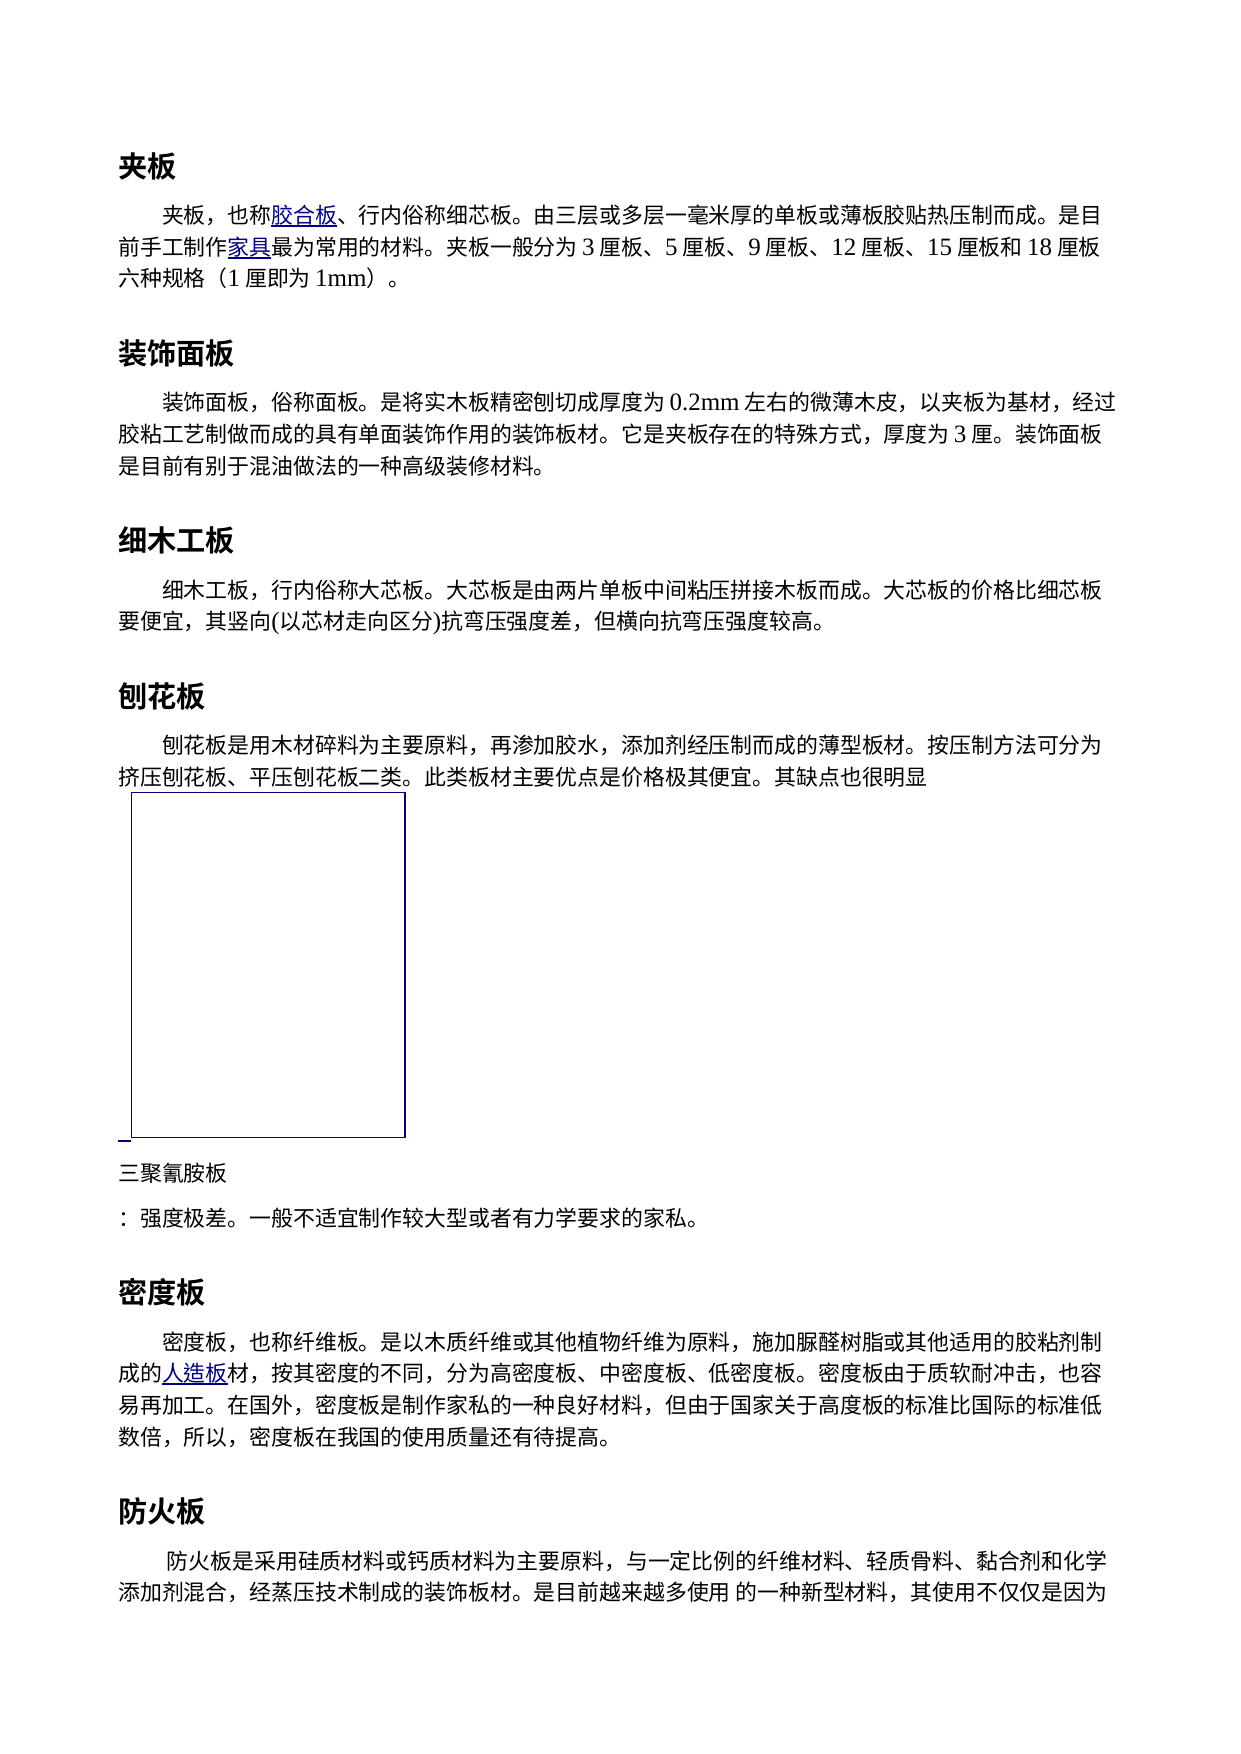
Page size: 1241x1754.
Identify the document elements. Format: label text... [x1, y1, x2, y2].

text 刨花板是用木材碎料为主要原料，再渗加胶水，添加剂经压制而成的薄型板材。按压制方法可分为挤压刨花板、平压刨花板二类。此类板材主要优点是价格极其便宜。其缺点也很明显 [118, 728, 1122, 792]
subtitle 刨花板 [118, 673, 1122, 716]
text 细木工板，行内俗称大芯板。大芯板是由两片单板中间粘压拼接木板而成。大芯板的价格比细芯板要便宜，其竖向(以芯材走向区分)抗弯压强度差，但横向抗弯压强度较高。 [118, 573, 1122, 636]
subtitle 装饰面板 [118, 331, 1122, 373]
text 防火板是采用硅质材料或钙质材料为主要原料，与一定比例的纤维材料、轻质骨料、黏合剂和化学添加剂混合，经蒸压技术制成的装饰板材。是目前越来越多使用 的一种新型材料，其使用不仅仅是因为 [118, 1544, 1122, 1607]
subtitle 防火板 [118, 1489, 1122, 1531]
text 装饰面板，俗称面板。是将实木板精密刨切成厚度为0.2mm左右的微薄木皮，以夹板为基材，经过胶粘工艺制做而成的具有单面装饰作用的装饰板材。它是夹板存在的特殊方式，厚度为3厘。装饰面板是目前有别于混油做法的一种高级装修材料。 [118, 385, 1122, 480]
text 夹板，也称胶合板、行内俗称细芯板。由三层或多层一毫米厚的单板或薄板胶贴热压制而成。是目前手工制作家具最为常用的材料。夹板一般分为3厘板、5厘板、9厘板、12厘板、15厘板和18厘板六种规格（1厘即为1mm）。 [118, 198, 1122, 293]
text ：强度极差。一般不适宜制作较大型或者有力学要求的家私。 [118, 1201, 1122, 1232]
subtitle 细木工板 [118, 518, 1122, 560]
text 密度板，也称纤维板。是以木质纤维或其他植物纤维为原料，施加脲醛树脂或其他适用的胶粘剂制成的人造板材，按其密度的不同，分为高密度板、中密度板、低密度板。密度板由于质软耐冲击，也容易再加工。在国外，密度板是制作家私的一种良好材料，但由于国家关于高度板的标准比国际的标准低数倍，所以，密度板在我国的使用质量还有待提高。 [118, 1324, 1122, 1451]
subtitle 夹板 [118, 143, 1122, 185]
subtitle 密度板 [118, 1270, 1122, 1312]
text 三聚氰胺板 [118, 1156, 1122, 1188]
